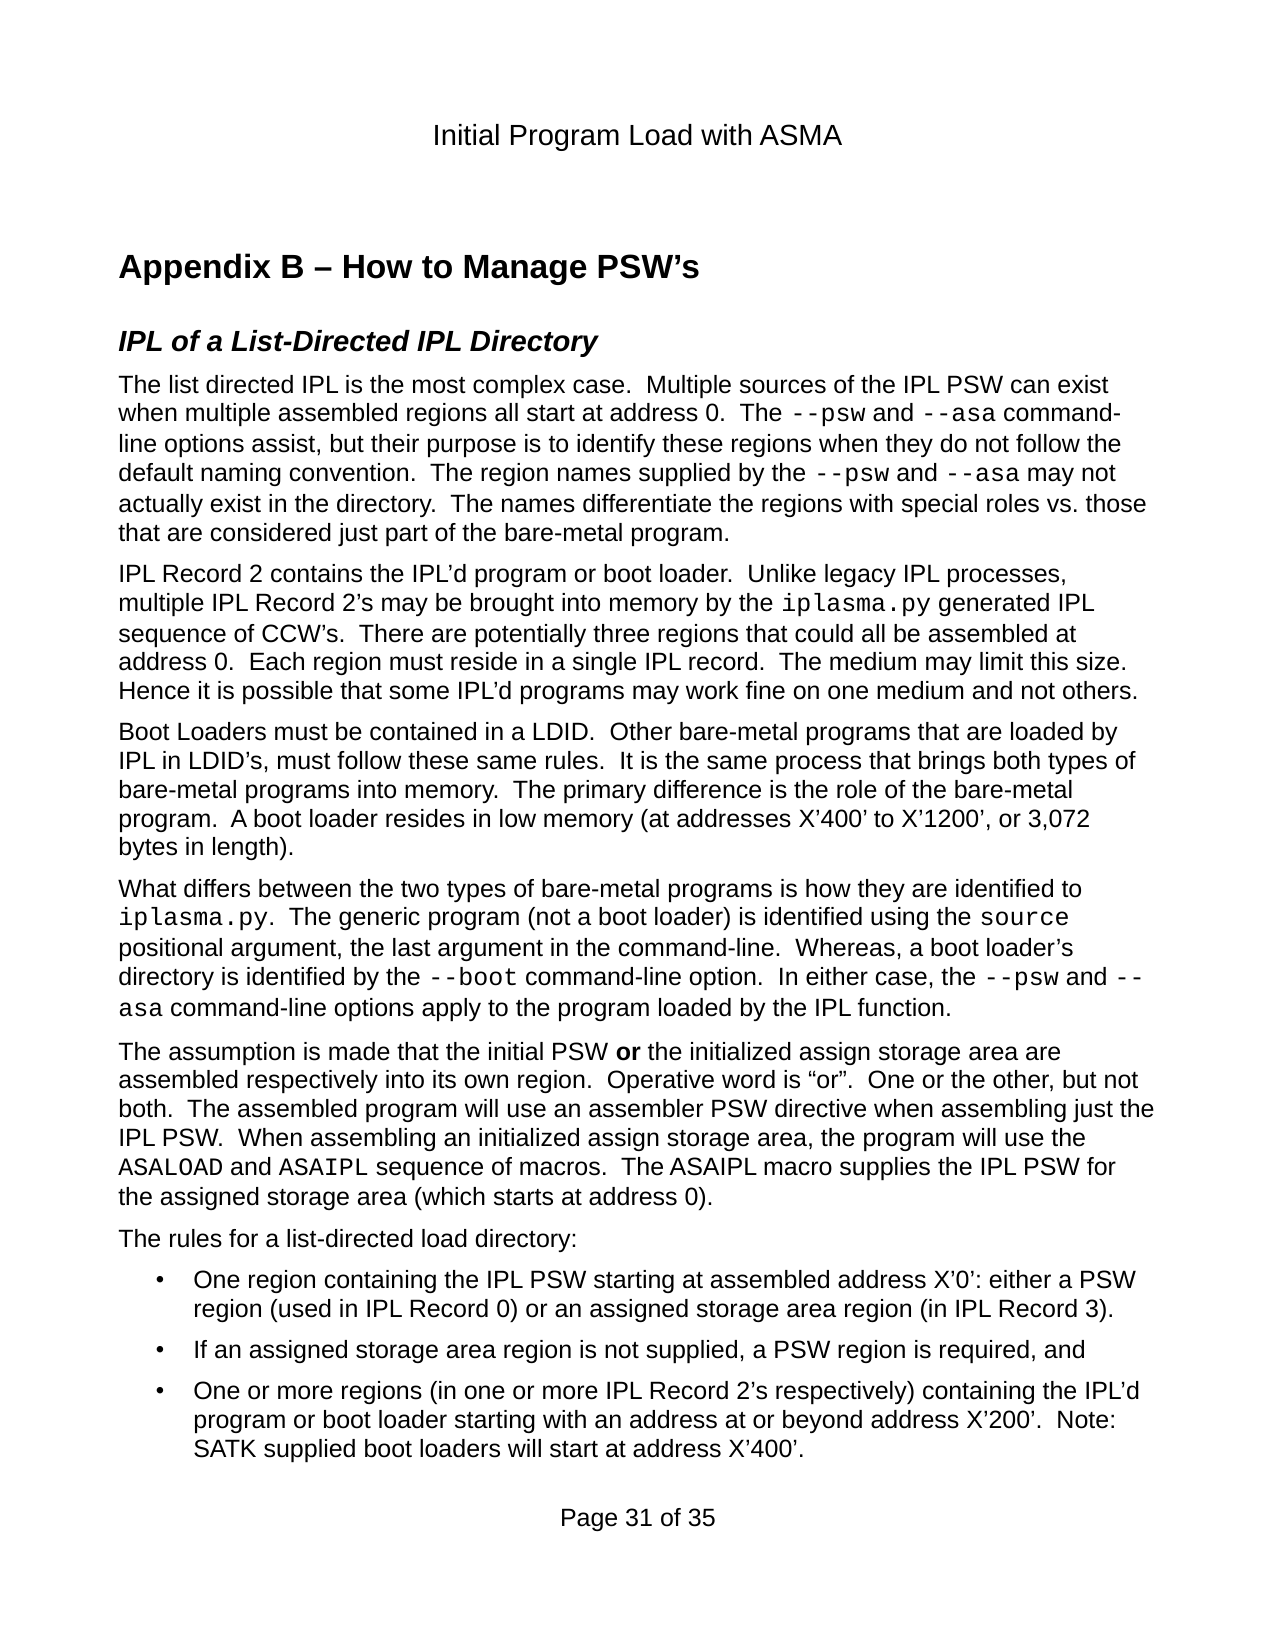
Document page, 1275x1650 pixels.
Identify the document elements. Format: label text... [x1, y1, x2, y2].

list One or more regions (in one or more IPL Record 2’s respectively) containing the IPL’d program or boot loader starting with an address at or beyond address X’200’. Note: SATK supplied boot loaders will start at address X’400’. [156, 1376, 1157, 1463]
text The rules for a list-directed load directory: [118, 1224, 1157, 1252]
text IPL Record 2 contains the IPL’d program or boot loader. Unlike legacy IPL processes, multiple IPL Record 2’s may be brought into memory by the iplasma.py generated IPL sequence of CCW’s. There are potentially three regions that could all be assembled at address 0. Each region must reside in a single IPL record. The medium may limit this size. Hence it is possible that some IPL’d programs may work fine on one medium and not others. [118, 559, 1157, 705]
text Boot Loaders must be contained in a LDID. Other bare-metal programs that are loaded by IPL in LDID’s, must follow these same rules. It is the same process that brings both types of bare-metal programs into memory. The primary difference is the role of the bare-metal program. A boot loader resides in low memory (at addresses X’400’ to X’1200’, or 3,072 bytes in length). [118, 717, 1157, 861]
subtitle IPL of a List-Directed IPL Directory [118, 323, 1157, 357]
list If an assigned storage area region is not supplied, a PSW region is required, and [156, 1335, 1157, 1364]
text What differs between the two types of bare-metal programs is how they are identified to iplasma.py. The generic program (not a boot loader) is identified using the source positional argument, the last argument in the command-line. Whereas, a boot loader’s directory is identified by the --boot command-line option. In either case, the --psw and --asa command-line options apply to the program loaded by the IPL function. [118, 874, 1157, 1024]
subtitle Appendix B – How to Manage PSW’s [118, 247, 1157, 286]
text The list directed IPL is the most complex case. Multiple sources of the IPL PSW can exist when multiple assembled regions all start at address 0. The --psw and --asa command-line options assist, but their purpose is to identify these regions when they do not follow the default naming convention. The region names supplied by the --psw and --asa may not actually exist in the directory. The names differentiate the regions with special roles vs. those that are considered just part of the bare-metal program. [118, 369, 1157, 546]
text The assumption is made that the initial PSW or the initialized assign storage area are assembled respectively into its own region. Operative word is “or”. One or the other, but not both. The assembled program will use an assembler PSW directive when assembling just the IPL PSW. When assembling an initialized assign storage area, the program will use the ASALOAD and ASAIPL sequence of macros. The ASAIPL macro supplies the IPL PSW for the assigned storage area (which starts at address 0). [118, 1036, 1157, 1211]
list One region containing the IPL PSW starting at assembled address X’0’: either a PSW region (used in IPL Record 0) or an assigned storage area region (in IPL Record 3). [156, 1265, 1157, 1322]
